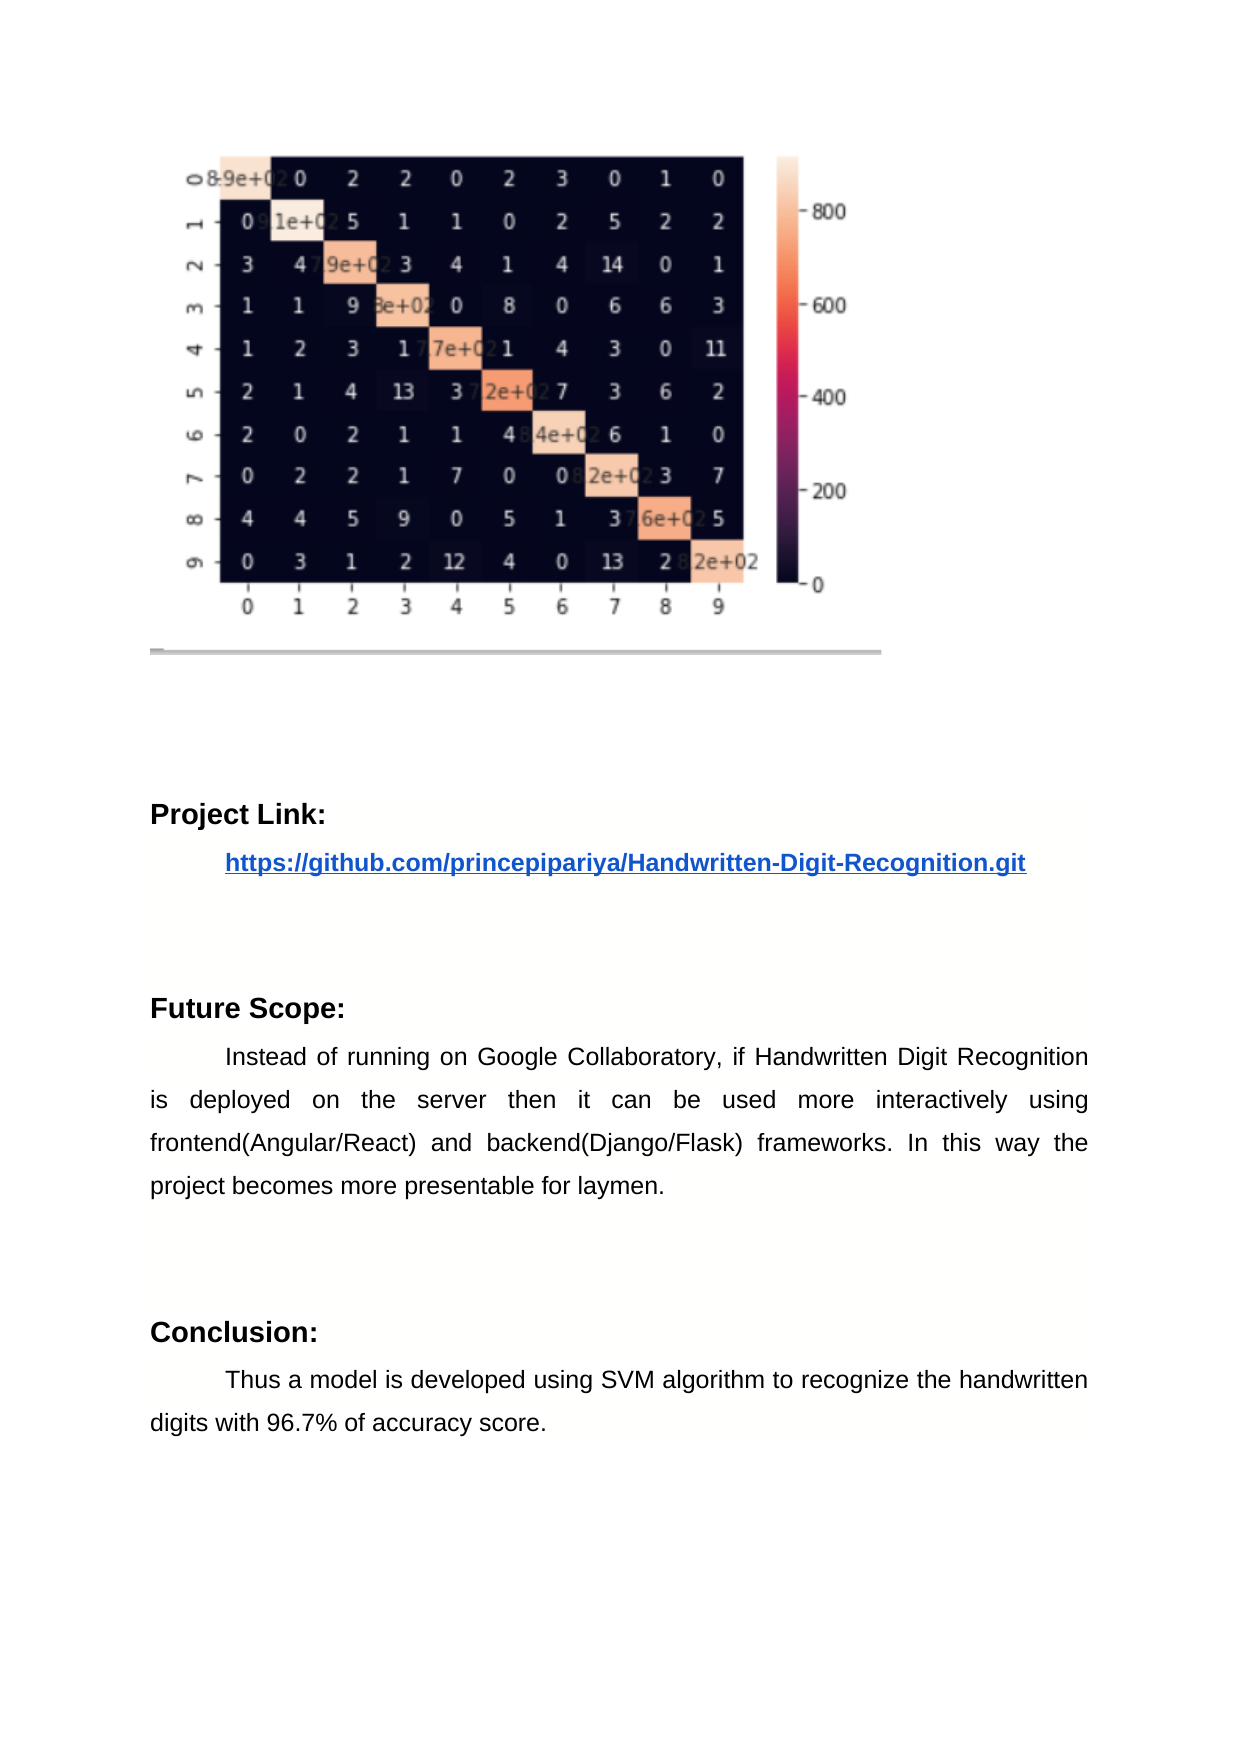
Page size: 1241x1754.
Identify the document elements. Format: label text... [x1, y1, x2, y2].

text Project Link: [150, 797, 1090, 831]
text Future Scope: [150, 991, 1090, 1025]
text Thus a model is developed using SVM algorithm to recognize the handwritten digits with 96.7% of accuracy score. [150, 1365, 1090, 1437]
text https://github.com/princepipariya/Handwritten-Digit-Recognition.git [150, 847, 1090, 876]
picture [150, 150, 882, 655]
text Instead of running on Google Collaboratory, if Handwritten Digit Recognition is deployed on the server then it can be used more interactively using frontend(Angular/React) and backend(Django/Flask) frameworks. In this way the project becomes more presentable for laymen. [150, 1042, 1090, 1200]
text Conclusion: [150, 1315, 1090, 1348]
